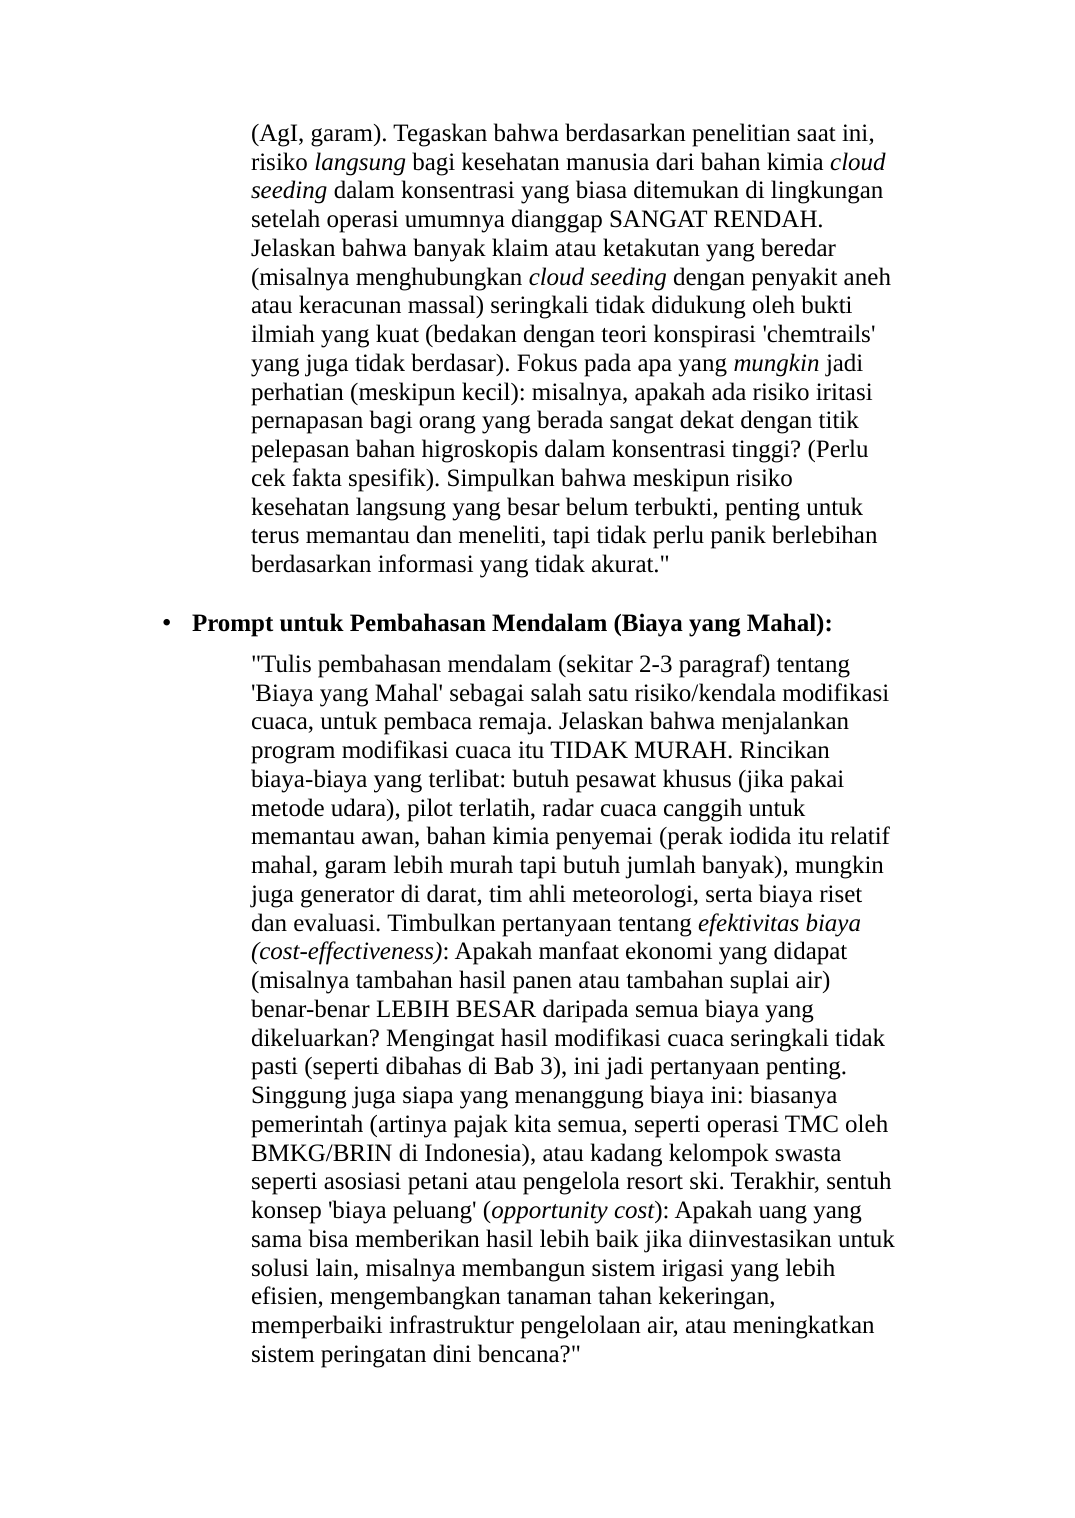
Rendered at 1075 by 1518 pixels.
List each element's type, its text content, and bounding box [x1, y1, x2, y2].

list "Tulis pembahasan mendalam (sekitar 2-3 paragraf) tentang 'Biaya yang Mahal' sebagai salah satu risiko/kendala modifikasi cuaca, untuk pembaca remaja. Jelaskan bahwa menjalankan program modifikasi cuaca itu TIDAK MURAH. Rincikan biaya-biaya yang terlibat: butuh pesawat khusus (jika pakai metode udara), pilot terlatih, radar cuaca canggih untuk memantau awan, bahan kimia penyemai (perak iodida itu relatif mahal, garam lebih murah tapi butuh jumlah banyak), mungkin juga generator di darat, tim ahli meteorologi, serta biaya riset dan evaluasi. Timbulkan pertanyaan tentang efektivitas biaya (cost-effectiveness): Apakah manfaat ekonomi yang didapat (misalnya tambahan hasil panen atau tambahan suplai air) benar-benar LEBIH BESAR daripada semua biaya yang dikeluarkan? Mengingat hasil modifikasi cuaca seringkali tidak pasti (seperti dibahas di Bab 3), ini jadi pertanyaan penting. Singgung juga siapa yang menanggung biaya ini: biasanya pemerintah (artinya pajak kita semua, seperti operasi TMC oleh BMKG/BRIN di Indonesia), atau kadang kelompok swasta seperti asosiasi petani atau pengelola resort ski. Terakhir, sentuh konsep 'biaya peluang' (opportunity cost): Apakah uang yang sama bisa memberikan hasil lebih baik jika diinvestasikan untuk solusi lain, misalnya membangun sistem irigasi yang lebih efisien, mengembangkan tanaman tahan kekeringan, memperbaiki infrastruktur pengelolaan air, atau meningkatkan sistem peringatan dini bencana?" [221, 649, 898, 1368]
list (AgI, garam). Tegaskan bahwa berdasarkan penelitian saat ini, risiko langsung bagi kesehatan manusia dari bahan kimia cloud seeding dalam konsentrasi yang biasa ditemukan di lingkungan setelah operasi umumnya dianggap SANGAT RENDAH. Jelaskan bahwa banyak klaim atau ketakutan yang beredar (misalnya menghubungkan cloud seeding dengan penyakit aneh atau keracunan massal) seringkali tidak didukung oleh bukti ilmiah yang kuat (bedakan dengan teori konspirasi 'chemtrails' yang juga tidak berdasar). Fokus pada apa yang mungkin jadi perhatian (meskipun kecil): misalnya, apakah ada risiko iritasi pernapasan bagi orang yang berada sangat dekat dengan titik pelepasan bahan higroskopis dalam konsentrasi tinggi? (Perlu cek fakta spesifik). Simpulkan bahwa meskipun risiko kesehatan langsung yang besar belum terbukti, penting untuk terus memantau dan meneliti, tapi tidak perlu panik berlebihan berdasarkan informasi yang tidak akurat." [221, 118, 898, 578]
list Prompt untuk Pembahasan Mendalam (Biaya yang Mahal): [162, 608, 957, 636]
